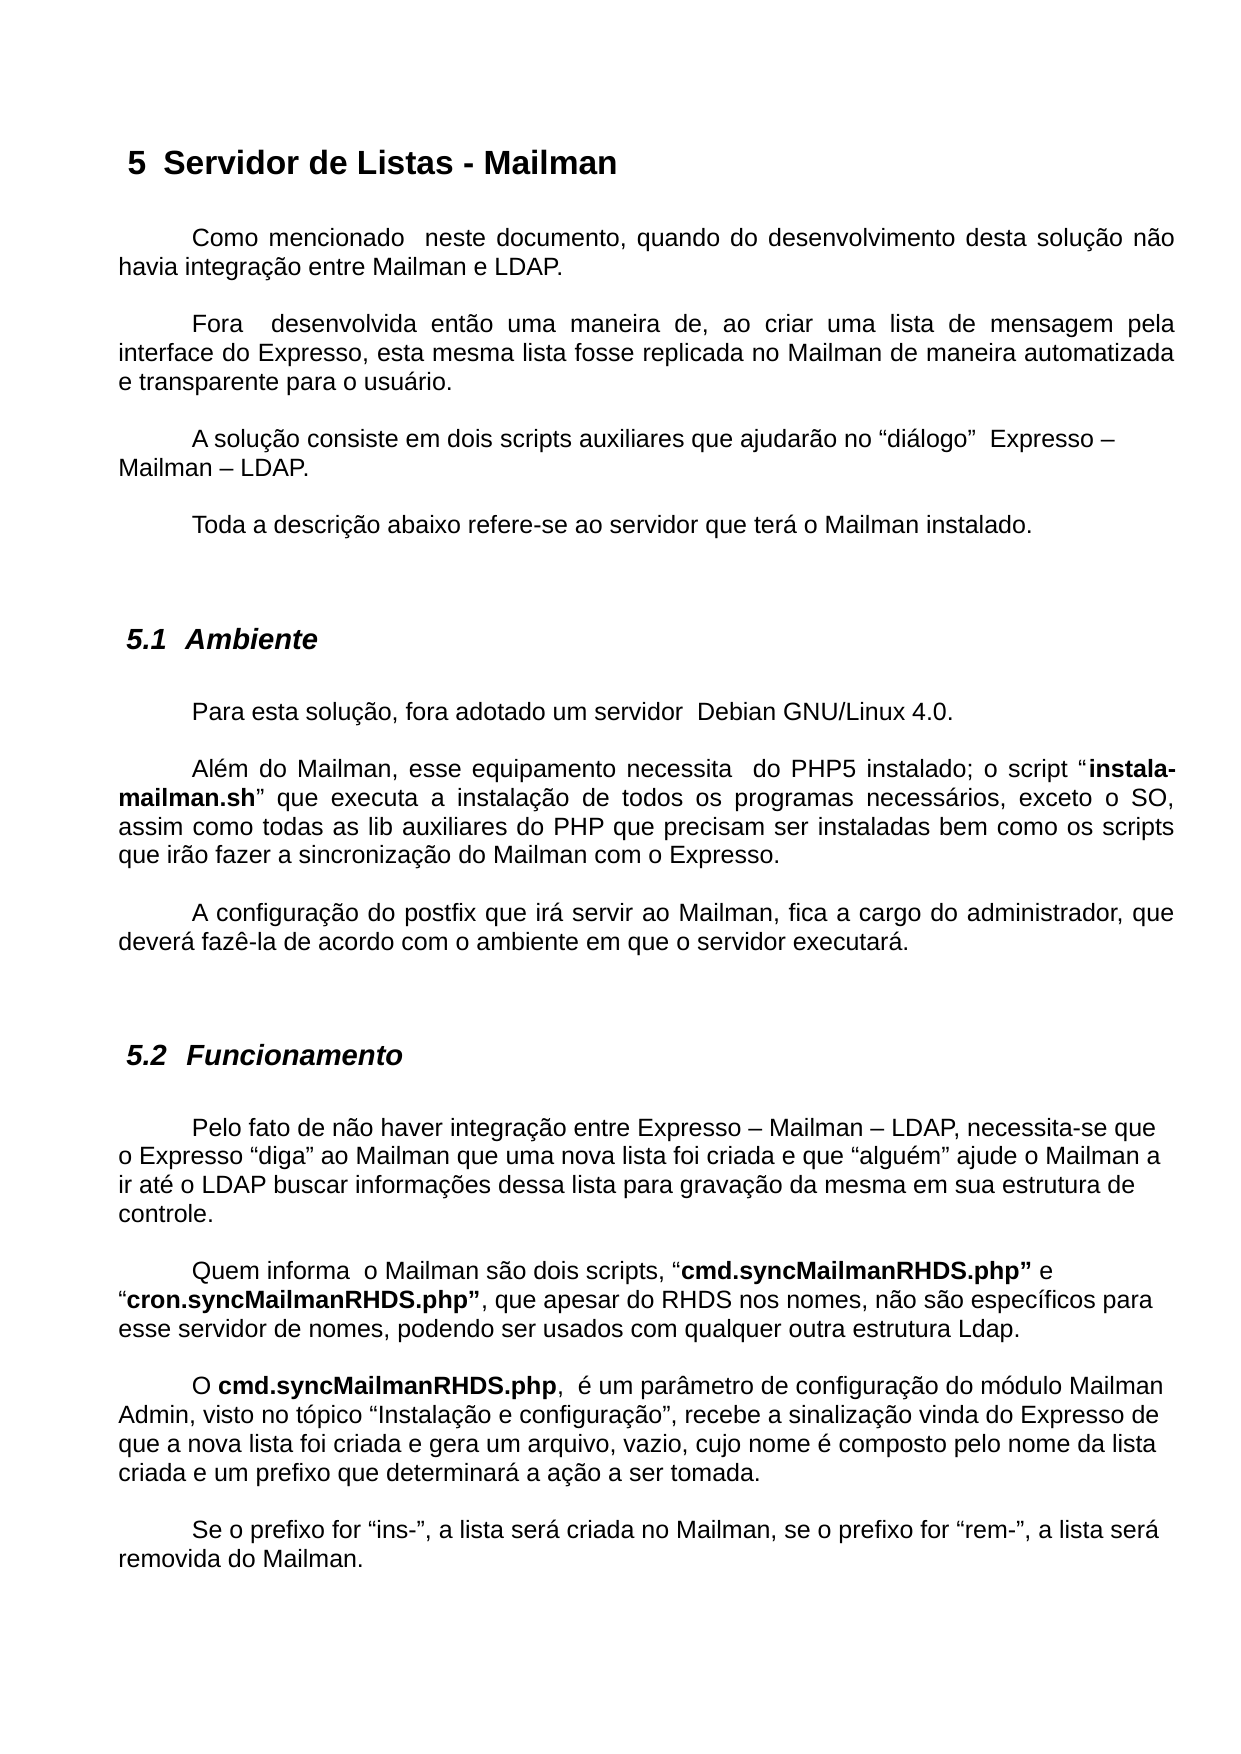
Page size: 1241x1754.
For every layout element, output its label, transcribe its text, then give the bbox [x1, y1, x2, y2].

text Pelo fato de não haver integração entre Expresso – Mailman – LDAP, necessita-se que o Expresso “diga” ao Mailman que uma nova lista foi criada e que “alguém” ajude o Mailman a ir até o LDAP buscar informações dessa lista para gravação da mesma em sua estrutura de controle. [118, 1113, 1176, 1228]
text Quem informa o Mailman são dois scripts, “cmd.syncMailmanRHDS.php” e “cron.syncMailmanRHDS.php”, que apesar do RHDS nos nomes, não são específicos para esse servidor de nomes, podendo ser usados com qualquer outra estrutura Ldap. [118, 1256, 1176, 1343]
text A solução consiste em dois scripts auxiliares que ajudarão no “diálogo” Expresso – Mailman – LDAP. [118, 424, 1176, 482]
text Para esta solução, fora adotado um servidor Debian GNU/Linux 4.0. [118, 697, 1176, 725]
text Como mencionado neste documento, quando do desenvolvimento desta solução não havia integração entre Mailman e LDAP. [118, 223, 1176, 281]
subtitle Ambiente [118, 622, 1176, 655]
text Se o prefixo for “ins-”, a lista será criada no Mailman, se o prefixo for “rem-”, a lista será removida do Mailman. [118, 1515, 1176, 1573]
text Fora desenvolvida então uma maneira de, ao criar uma lista de mensagem pela interface do Expresso, esta mesma lista fosse replicada no Mailman de maneira automatizada e transparente para o usuário. [118, 309, 1176, 396]
subtitle Servidor de Listas - Mailman [118, 143, 1176, 182]
text A configuração do postfix que irá servir ao Mailman, fica a cargo do administrador, que deverá fazê-la de acordo com o ambiente em que o servidor executará. [118, 898, 1176, 955]
subtitle Funcionamento [118, 1038, 1176, 1071]
text Toda a descrição abaixo refere-se ao servidor que terá o Mailman instalado. [118, 511, 1176, 539]
text O cmd.syncMailmanRHDS.php, é um parâmetro de configuração do módulo Mailman Admin, visto no tópico “Instalação e configuração”, recebe a sinalização vinda do Expresso de que a nova lista foi criada e gera um arquivo, vazio, cujo nome é composto pelo nome da lista criada e um prefixo que determinará a ação a ser tomada. [118, 1371, 1176, 1486]
text Além do Mailman, esse equipamento necessita do PHP5 instalado; o script “instala-mailman.sh” que executa a instalação de todos os programas necessários, exceto o SO, assim como todas as lib auxiliares do PHP que precisam ser instaladas bem como os scripts que irão fazer a sincronização do Mailman com o Expresso. [118, 754, 1176, 869]
